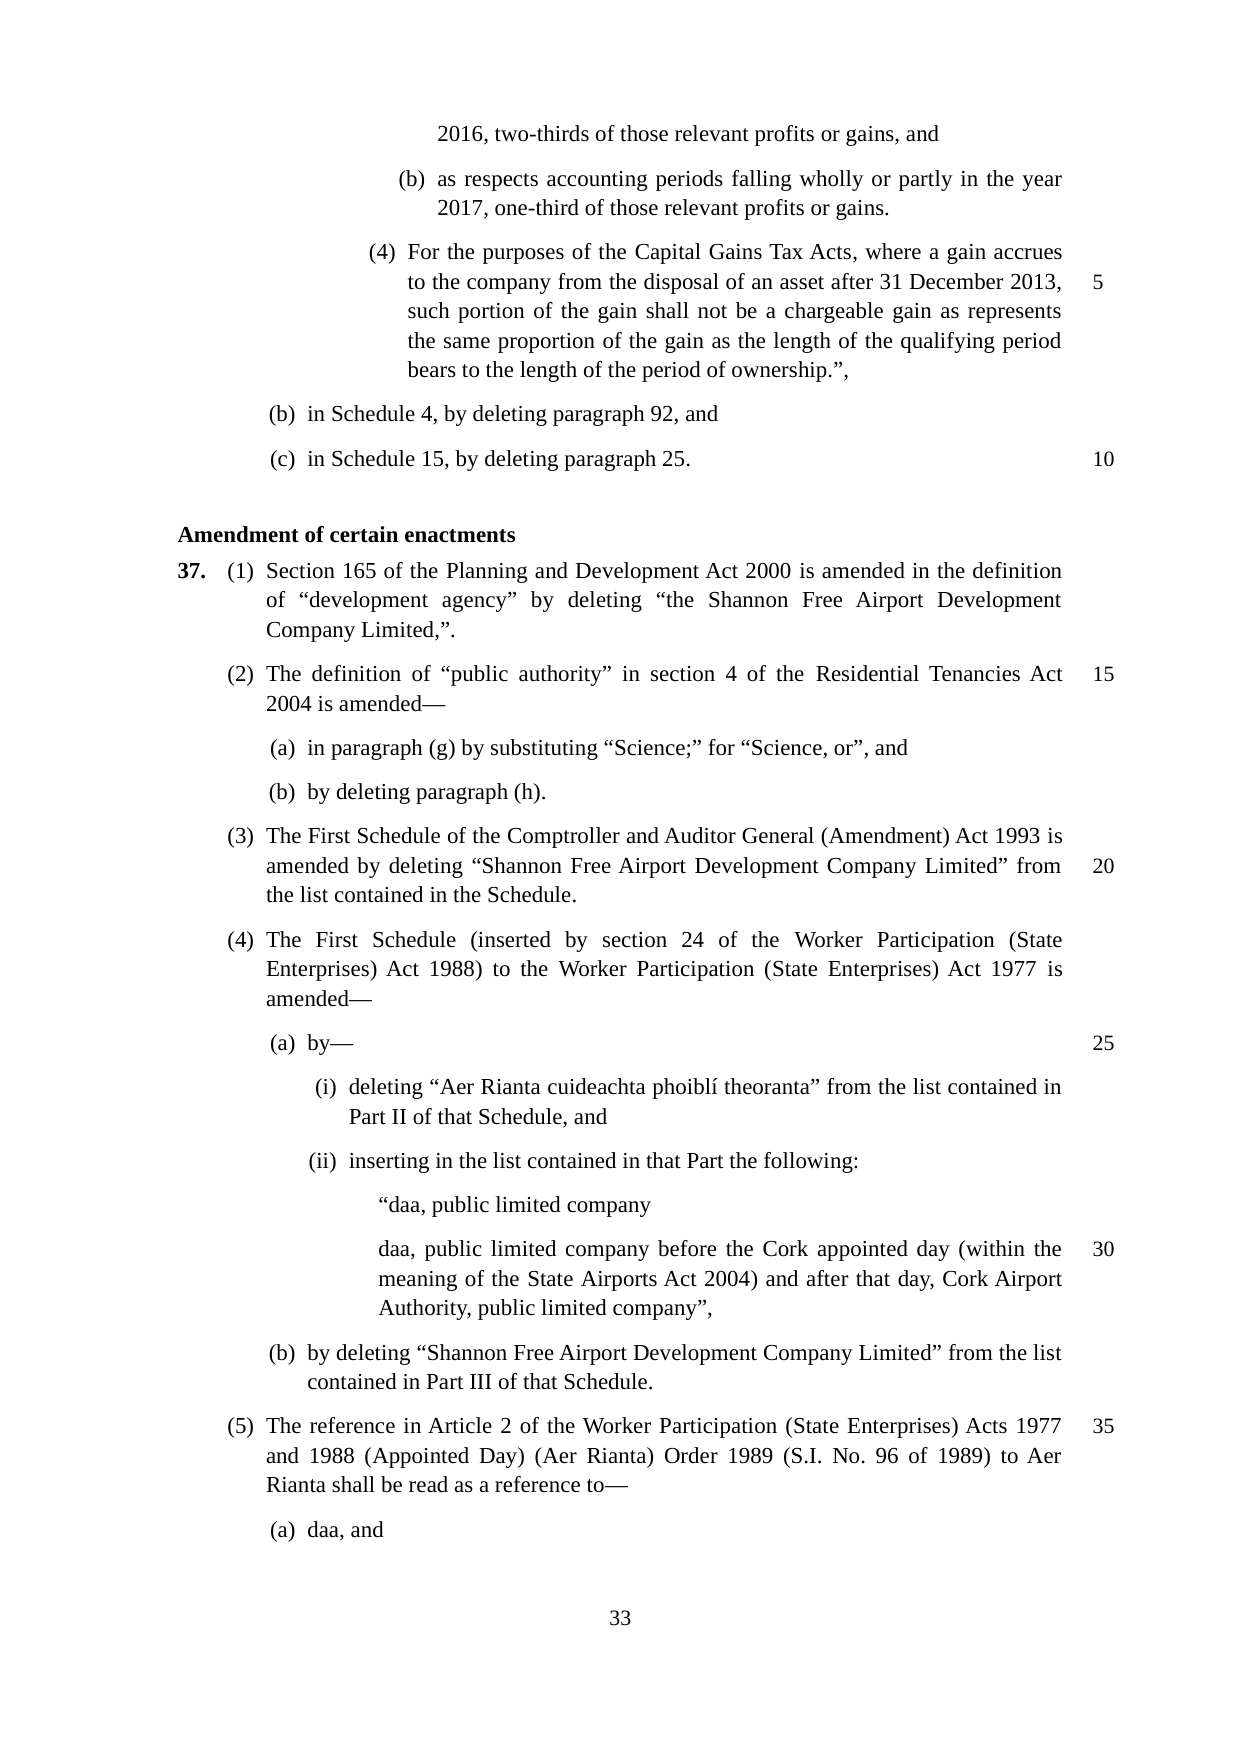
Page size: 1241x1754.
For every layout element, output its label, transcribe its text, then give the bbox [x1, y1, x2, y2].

text (4) For the purposes of the Capital Gains Tax Acts, where a gain accrues to the company from the disposal of an asset after 31 December 2013, such portion of the gain shall not be a chargeable gain as represents the same proportion of the gain as the length of the qualifying period bears to the length of the period of ownership.”, [319, 236, 1063, 383]
text (b) by deleting paragraph (h). [177, 776, 1063, 806]
text 37. (1) Section 165 of the Planning and Development Act 2000 is amended in the definition of “development agency” by deleting “the Shannon Free Airport Development Company Limited,”. [177, 555, 1063, 643]
text (c) in Schedule 15, by deleting paragraph 25. [177, 443, 1063, 472]
text (a) in paragraph (g) by substituting “Science;” for “Science, or”, and [177, 732, 1063, 761]
text (2) The definition of “public authority” in section 4 of the Residential Tenancies Act 2004 is amended⁠— [177, 658, 1063, 717]
text (4) The First Schedule (inserted by section 24 of the Worker Participation (State Enterprises) Act 1988) to the Worker Participation (State Enterprises) Act 1977 is amended⁠— [177, 923, 1063, 1012]
text (5) The reference in Article 2 of the Worker Participation (State Enterprises) Acts 1977 and 1988 (Appointed Day) (Aer Rianta) Order 1989 (S.I. No. 96 of 1989) to Aer Rianta shall be read as a reference to⁠— [177, 1410, 1063, 1499]
text (b) as respects accounting periods falling wholly or partly in the year 2017, one-third of those relevant profits or gains. [307, 162, 1063, 221]
text (b) in Schedule 4, by deleting paragraph 92, and [177, 398, 1063, 428]
text “daa, public limited company [319, 1189, 1063, 1218]
text (i) deleting “Aer Rianta cuideachta phoiblí theoranta” from the list contained in Part II of that Schedule, and [177, 1071, 1063, 1130]
text (b) by deleting “Shannon Free Airport Development Company Limited” from the list contained in Part III of that Schedule. [177, 1337, 1063, 1396]
text (a) by⁠— [177, 1027, 1063, 1056]
text (ii) inserting in the list contained in that Part the following: [177, 1145, 1063, 1174]
text daa, public limited company before the Cork appointed day (within the meaning of the State Airports Act 2004) and after that day, Cork Airport Authority, public limited company”, [319, 1233, 1063, 1322]
text (a) daa, and [177, 1513, 1063, 1543]
text (3) The First Schedule of the Comptroller and Auditor General (Amendment) Act 1993 is amended by deleting “Shannon Free Airport Development Company Limited” from the list contained in the Schedule. [177, 820, 1063, 909]
text 2016, two-thirds of those relevant profits or gains, and [307, 118, 1063, 148]
text Amendment of certain enactments [177, 519, 1063, 549]
